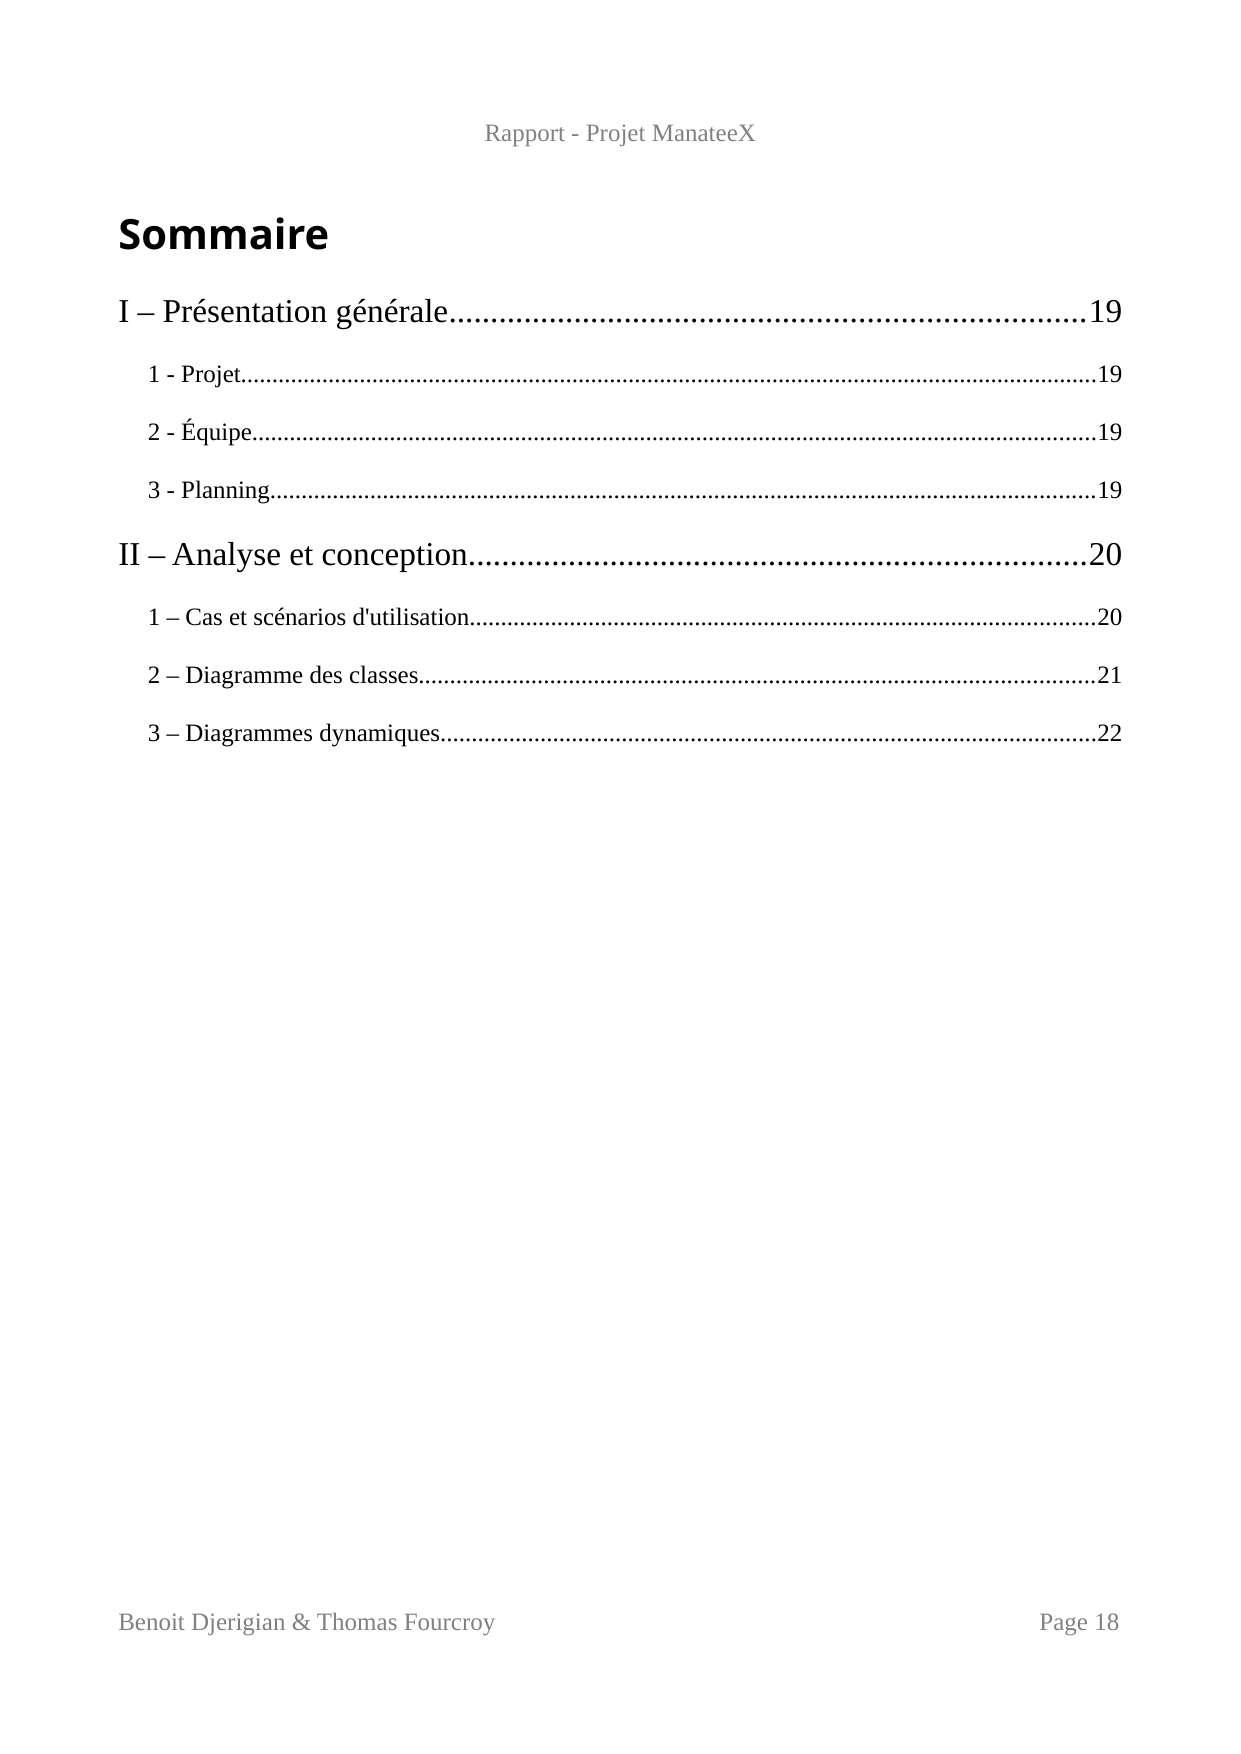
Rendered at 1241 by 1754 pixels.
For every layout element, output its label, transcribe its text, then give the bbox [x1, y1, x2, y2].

text 3 - Planning 19 [148, 476, 1122, 504]
text I – Présentation générale 19 [118, 291, 1122, 330]
text II – Analyse et conception 20 [118, 534, 1122, 572]
text 2 – Diagramme des classes 21 [148, 660, 1122, 689]
subtitle Sommaire [118, 205, 1122, 262]
text 3 – Diagrammes dynamiques 22 [148, 718, 1122, 747]
text 1 – Cas et scénarios d'utilisation 20 [148, 602, 1122, 630]
text 2 - Équipe 19 [148, 417, 1122, 446]
text 1 - Projet 19 [148, 359, 1122, 388]
